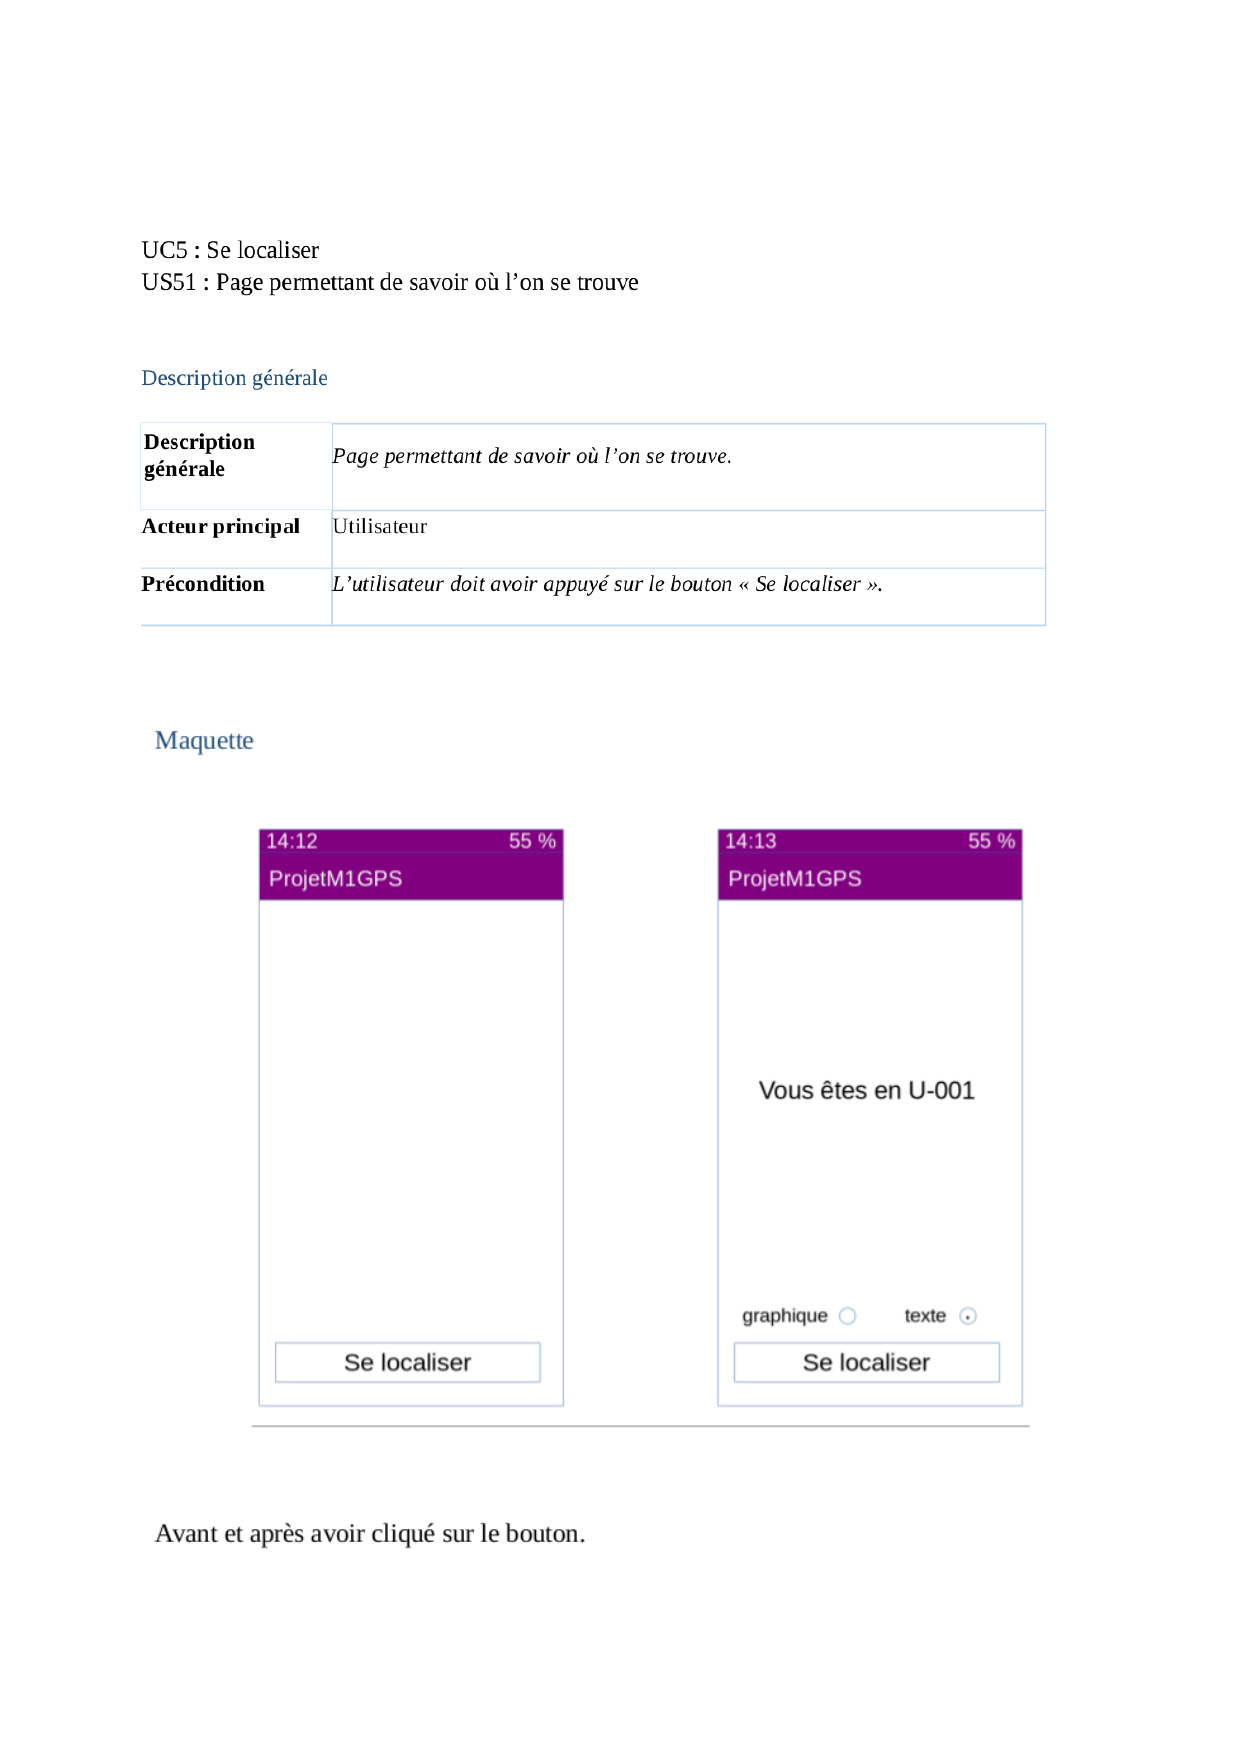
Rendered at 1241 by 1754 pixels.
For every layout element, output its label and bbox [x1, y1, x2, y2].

picture [118, 702, 1123, 1580]
picture [118, 218, 1123, 669]
